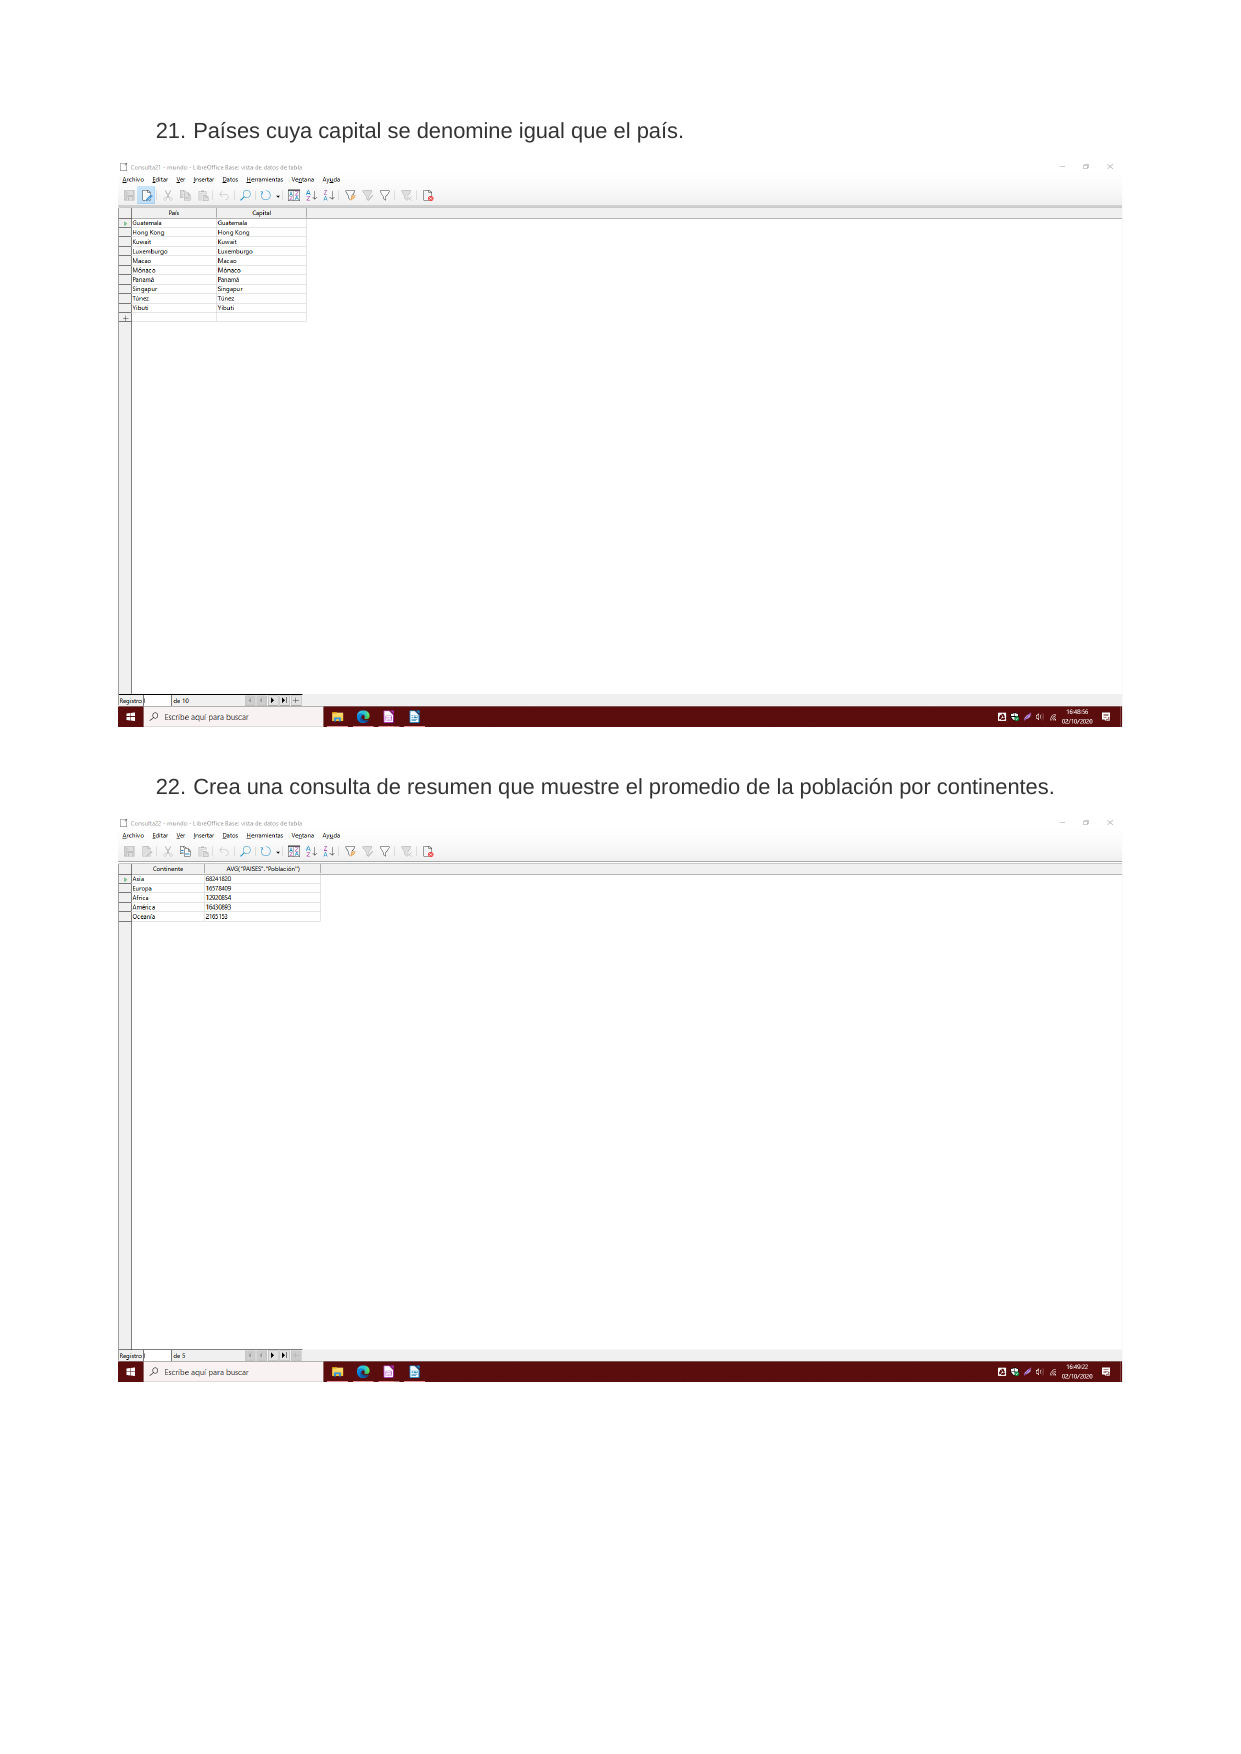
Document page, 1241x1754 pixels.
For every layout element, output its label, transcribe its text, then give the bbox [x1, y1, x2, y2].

picture [118, 817, 1123, 1382]
list Países cuya capital se denomine igual que el país. [156, 118, 1122, 143]
list Crea una consulta de resumen que muestre el promedio de la población por continentes. [156, 774, 1122, 799]
picture [118, 161, 1123, 727]
